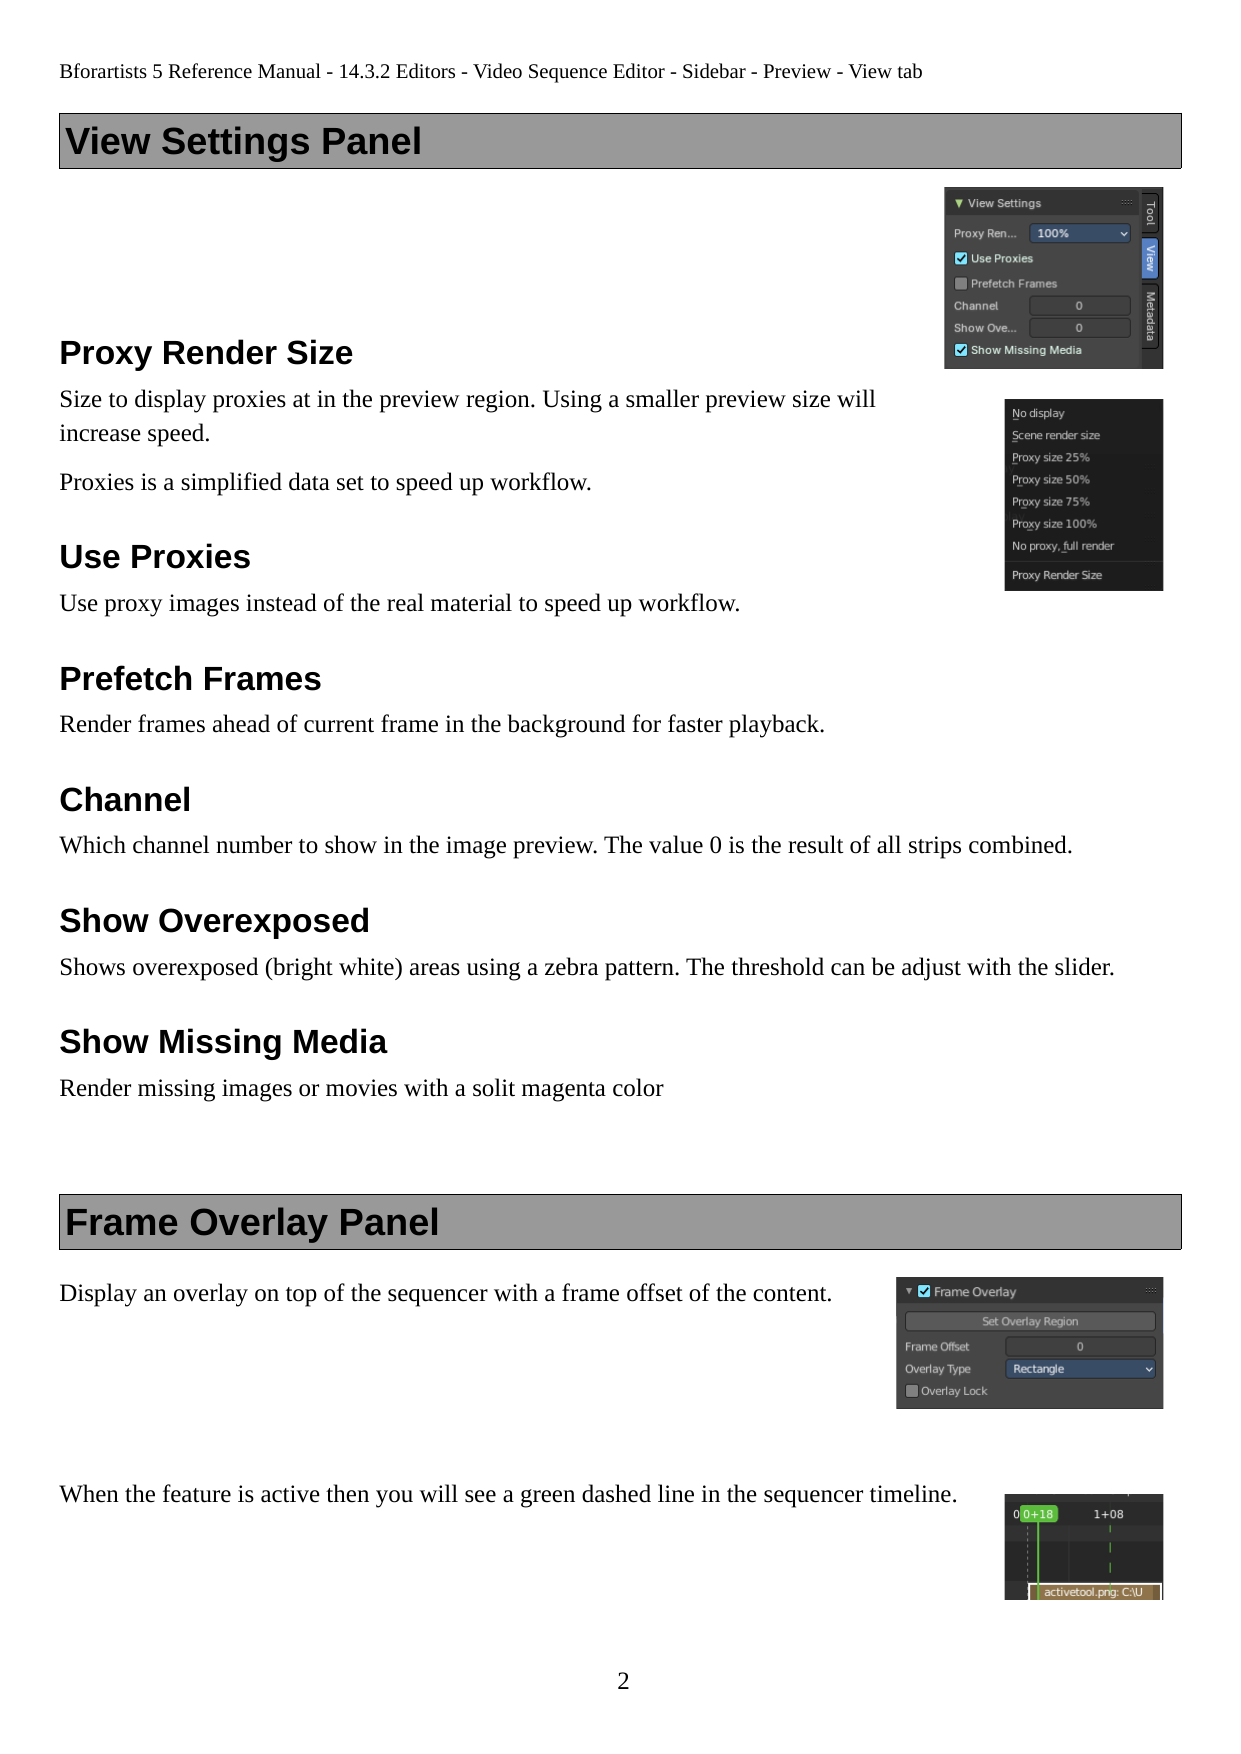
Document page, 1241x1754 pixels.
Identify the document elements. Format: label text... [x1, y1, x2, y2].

text Shows overexposed (bright white) areas using a zebra pattern. The threshold can be adjust with the slider. [59, 952, 1181, 980]
picture [1004, 399, 1164, 591]
text Render missing images or movies with a solit magenta color [59, 1073, 1181, 1101]
text When the feature is active then you will see a green dashed line in the sequencer timeline. [59, 1479, 1181, 1508]
subtitle Show Missing Media [59, 1021, 1181, 1060]
subtitle Channel [59, 779, 1181, 818]
text Proxies is a simplified data set to speed up workflow. [59, 467, 1004, 496]
picture [1004, 1494, 1164, 1600]
text Which channel number to show in the image preview. The value 0 is the result of all strips combined. [59, 831, 1181, 859]
subtitle Proxy Render Size [59, 333, 1181, 371]
text Use proxy images instead of the real material to speed up workflow. [59, 588, 1181, 617]
picture [896, 1277, 1164, 1409]
subtitle Prefetch Frames [59, 658, 1181, 697]
subtitle [1164, 537, 1181, 576]
subtitle Use Proxies [59, 537, 1004, 576]
table_header Frame Overlay Panel [60, 1195, 1181, 1249]
subtitle Show Overexposed [59, 900, 1181, 939]
text Display an overlay on top of the sequencer with a frame offset of the content. [59, 1278, 896, 1306]
picture [944, 187, 1164, 369]
text Size to display proxies at in the preview region. Using a smaller preview size will increase speed. [59, 384, 1181, 447]
text Render frames ahead of current frame in the background for faster playback. [59, 709, 1181, 738]
table_header View Settings Panel [60, 114, 1181, 168]
